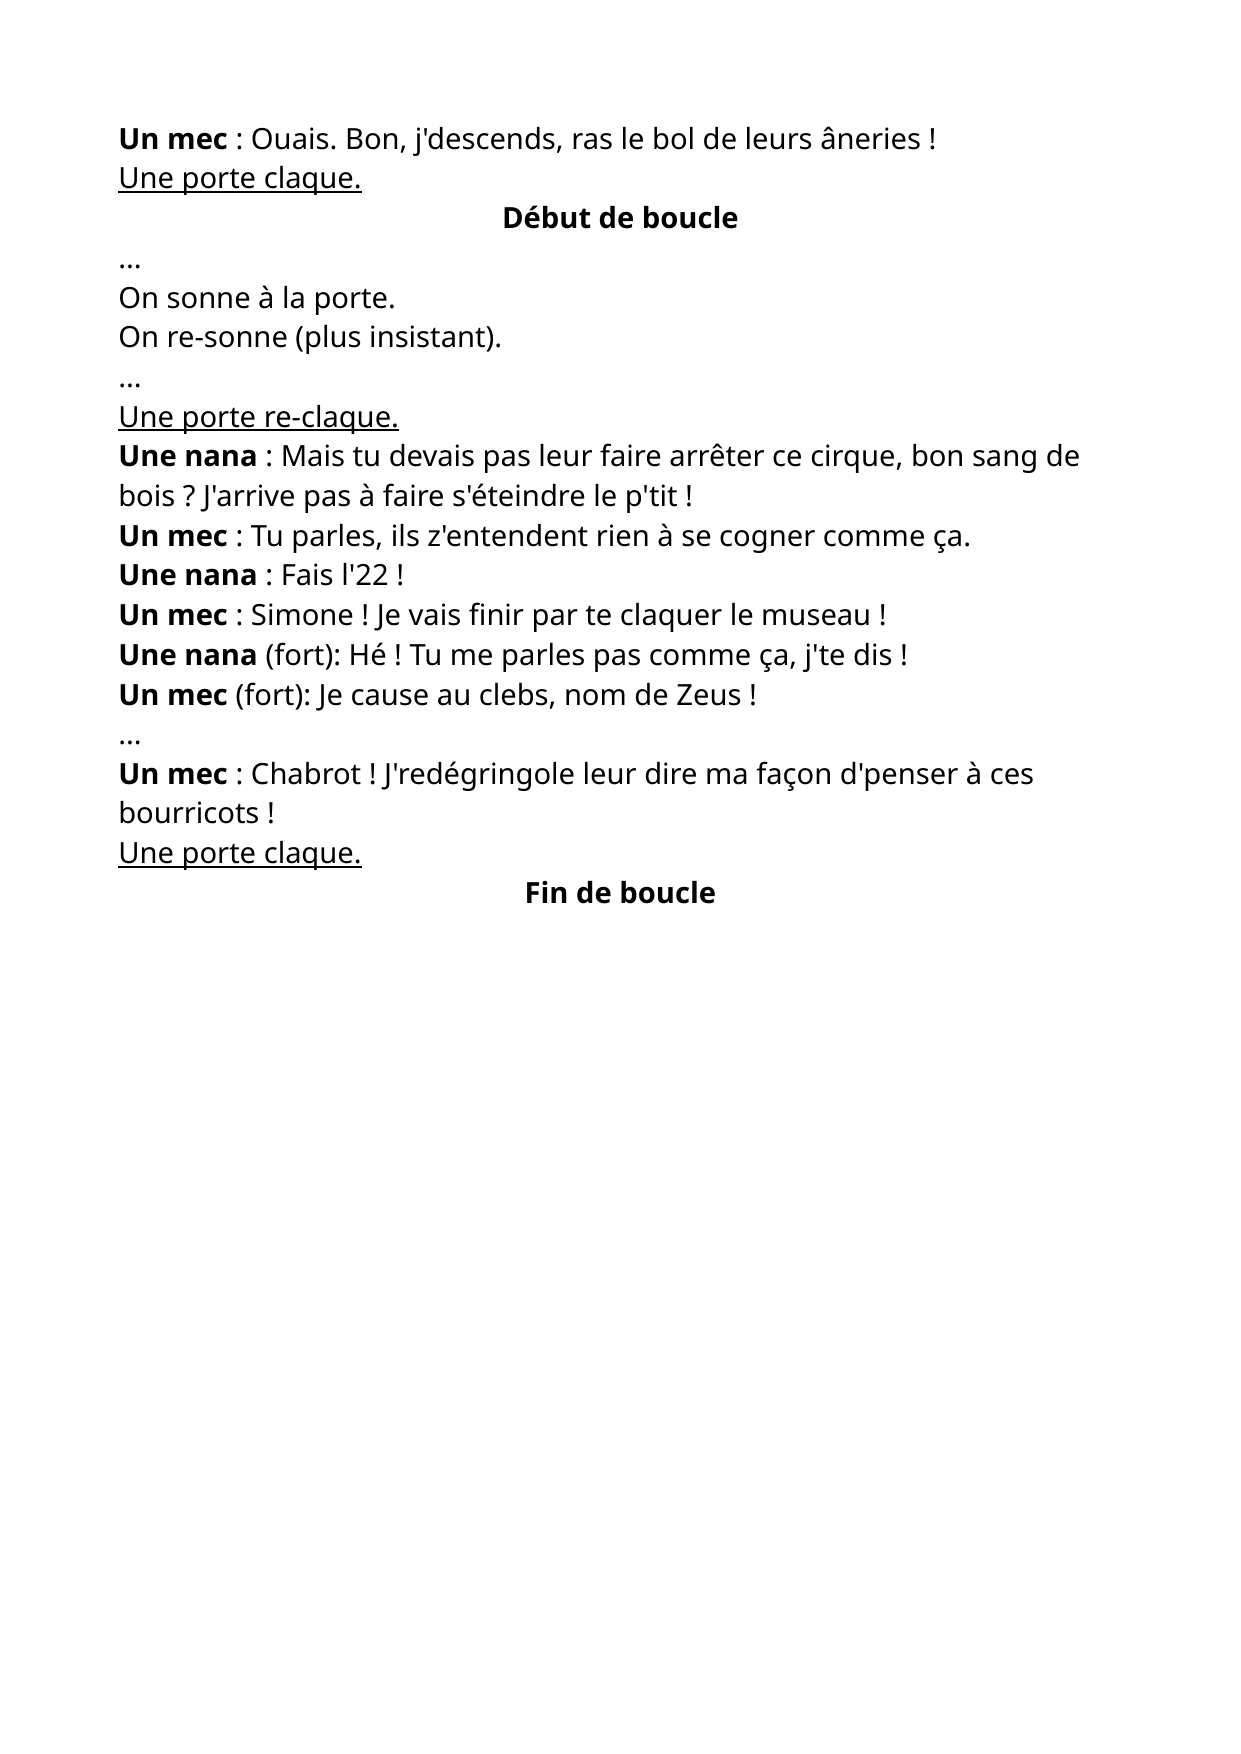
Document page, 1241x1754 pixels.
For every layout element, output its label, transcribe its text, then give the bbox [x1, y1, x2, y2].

text Un mec : Ouais. Bon, j'descends, ras le bol de leurs âneries ! [118, 118, 1122, 158]
text Une nana (fort): Hé ! Tu me parles pas comme ça, j'te dis ! [118, 634, 1122, 674]
text Une nana : Mais tu devais pas leur faire arrêter ce cirque, bon sang de bois ? J'arrive pas à faire s'éteindre le p'tit ! [118, 436, 1122, 515]
text On re-sonne (plus insistant). [118, 317, 1122, 356]
text ... [118, 237, 1122, 277]
text Une nana : Fais l'22 ! [118, 555, 1122, 594]
text Un mec : Chabrot ! J'redégringole leur dire ma façon d'penser à ces bourricots ! [118, 753, 1122, 832]
text Un mec (fort): Je cause au clebs, nom de Zeus ! [118, 674, 1122, 713]
text Début de boucle [118, 197, 1122, 237]
text Une porte re-claque. [118, 396, 1122, 436]
text Fin de boucle [118, 872, 1122, 912]
text Une porte claque. [118, 832, 1122, 872]
text ... [118, 713, 1122, 753]
text Un mec : Simone ! Je vais finir par te claquer le museau ! [118, 594, 1122, 634]
text On sonne à la porte. [118, 277, 1122, 317]
text ... [118, 356, 1122, 396]
text Une porte claque. [118, 158, 1122, 197]
text Un mec : Tu parles, ils z'entendent rien à se cogner comme ça. [118, 515, 1122, 555]
